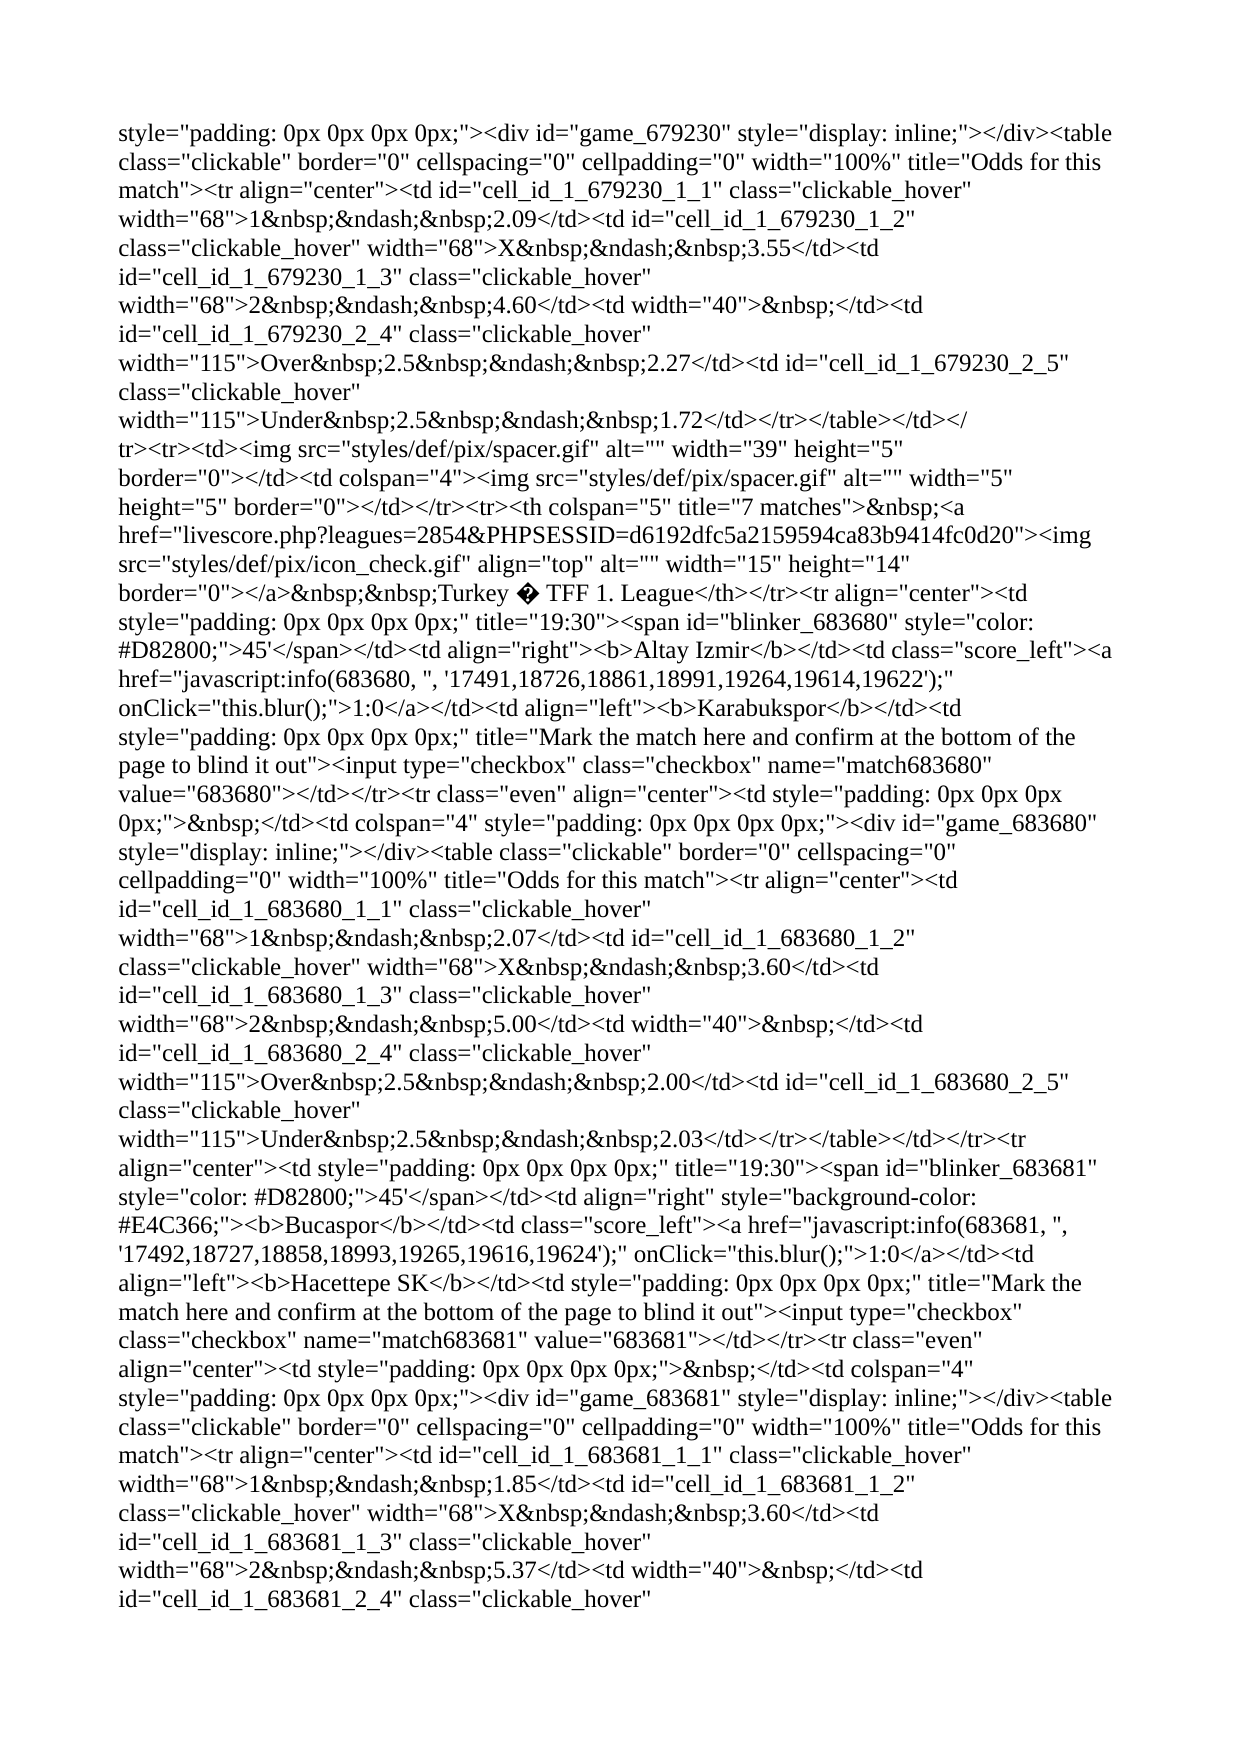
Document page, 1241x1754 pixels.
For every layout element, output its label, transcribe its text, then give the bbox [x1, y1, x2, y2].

text style="padding: 0px 0px 0px 0px;"><div id="game_679230" style="display: inline;"></div><table class="clickable" border="0" cellspacing="0" cellpadding="0" width="100%" title="Odds for this match"><tr align="center"><td id="cell_id_1_679230_1_1" class="clickable_hover" width="68">1&nbsp;&ndash;&nbsp;2.09</td><td id="cell_id_1_679230_1_2" class="clickable_hover" width="68">X&nbsp;&ndash;&nbsp;3.55</td><td id="cell_id_1_679230_1_3" class="clickable_hover" width="68">2&nbsp;&ndash;&nbsp;4.60</td><td width="40">&nbsp;</td><td id="cell_id_1_679230_2_4" class="clickable_hover" width="115">Over&nbsp;2.5&nbsp;&ndash;&nbsp;2.27</td><td id="cell_id_1_679230_2_5" class="clickable_hover" width="115">Under&nbsp;2.5&nbsp;&ndash;&nbsp;1.72</td></tr></table></td></tr><tr><td><img src="styles/def/pix/spacer.gif" alt="" width="39" height="5" border="0"></td><td colspan="4"><img src="styles/def/pix/spacer.gif" alt="" width="5" height="5" border="0"></td></tr><tr><th colspan="5" title="7 matches">&nbsp;<a href="livescore.php?leagues=2854&PHPSESSID=d6192dfc5a2159594ca83b9414fc0d20"><img src="styles/def/pix/icon_check.gif" align="top" alt="" width="15" height="14" border="0"></a>&nbsp;&nbsp;Turkey � TFF 1. League</th></tr><tr align="center"><td style="padding: 0px 0px 0px 0px;" title="19:30"><span id="blinker_683680" style="color: #D82800;">45'</span></td><td align="right"><b>Altay Izmir</b></td><td class="score_left"><a href="javascript:info(683680, '', '17491,18726,18861,18991,19264,19614,19622');" onClick="this.blur();">1:0</a></td><td align="left"><b>Karabukspor</b></td><td style="padding: 0px 0px 0px 0px;" title="Mark the match here and confirm at the bottom of the page to blind it out"><input type="checkbox" class="checkbox" name="match683680" value="683680"></td></tr><tr class="even" align="center"><td style="padding: 0px 0px 0px 0px;">&nbsp;</td><td colspan="4" style="padding: 0px 0px 0px 0px;"><div id="game_683680" style="display: inline;"></div><table class="clickable" border="0" cellspacing="0" cellpadding="0" width="100%" title="Odds for this match"><tr align="center"><td id="cell_id_1_683680_1_1" class="clickable_hover" width="68">1&nbsp;&ndash;&nbsp;2.07</td><td id="cell_id_1_683680_1_2" class="clickable_hover" width="68">X&nbsp;&ndash;&nbsp;3.60</td><td id="cell_id_1_683680_1_3" class="clickable_hover" width="68">2&nbsp;&ndash;&nbsp;5.00</td><td width="40">&nbsp;</td><td id="cell_id_1_683680_2_4" class="clickable_hover" width="115">Over&nbsp;2.5&nbsp;&ndash;&nbsp;2.00</td><td id="cell_id_1_683680_2_5" class="clickable_hover" width="115">Under&nbsp;2.5&nbsp;&ndash;&nbsp;2.03</td></tr></table></td></tr><tr align="center"><td style="padding: 0px 0px 0px 0px;" title="19:30"><span id="blinker_683681" style="color: #D82800;">45'</span></td><td align="right" style="background-color: #E4C366;"><b>Bucaspor</b></td><td class="score_left"><a href="javascript:info(683681, '', '17492,18727,18858,18993,19265,19616,19624');" onClick="this.blur();">1:0</a></td><td align="left"><b>Hacettepe SK</b></td><td style="padding: 0px 0px 0px 0px;" title="Mark the match here and confirm at the bottom of the page to blind it out"><input type="checkbox" class="checkbox" name="match683681" value="683681"></td></tr><tr class="even" align="center"><td style="padding: 0px 0px 0px 0px;">&nbsp;</td><td colspan="4" style="padding: 0px 0px 0px 0px;"><div id="game_683681" style="display: inline;"></div><table class="clickable" border="0" cellspacing="0" cellpadding="0" width="100%" title="Odds for this match"><tr align="center"><td id="cell_id_1_683681_1_1" class="clickable_hover" width="68">1&nbsp;&ndash;&nbsp;1.85</td><td id="cell_id_1_683681_1_2" class="clickable_hover" width="68">X&nbsp;&ndash;&nbsp;3.60</td><td id="cell_id_1_683681_1_3" class="clickable_hover" width="68">2&nbsp;&ndash;&nbsp;5.37</td><td width="40">&nbsp;</td><td id="cell_id_1_683681_2_4" class="clickable_hover" [118, 118, 1122, 1613]
